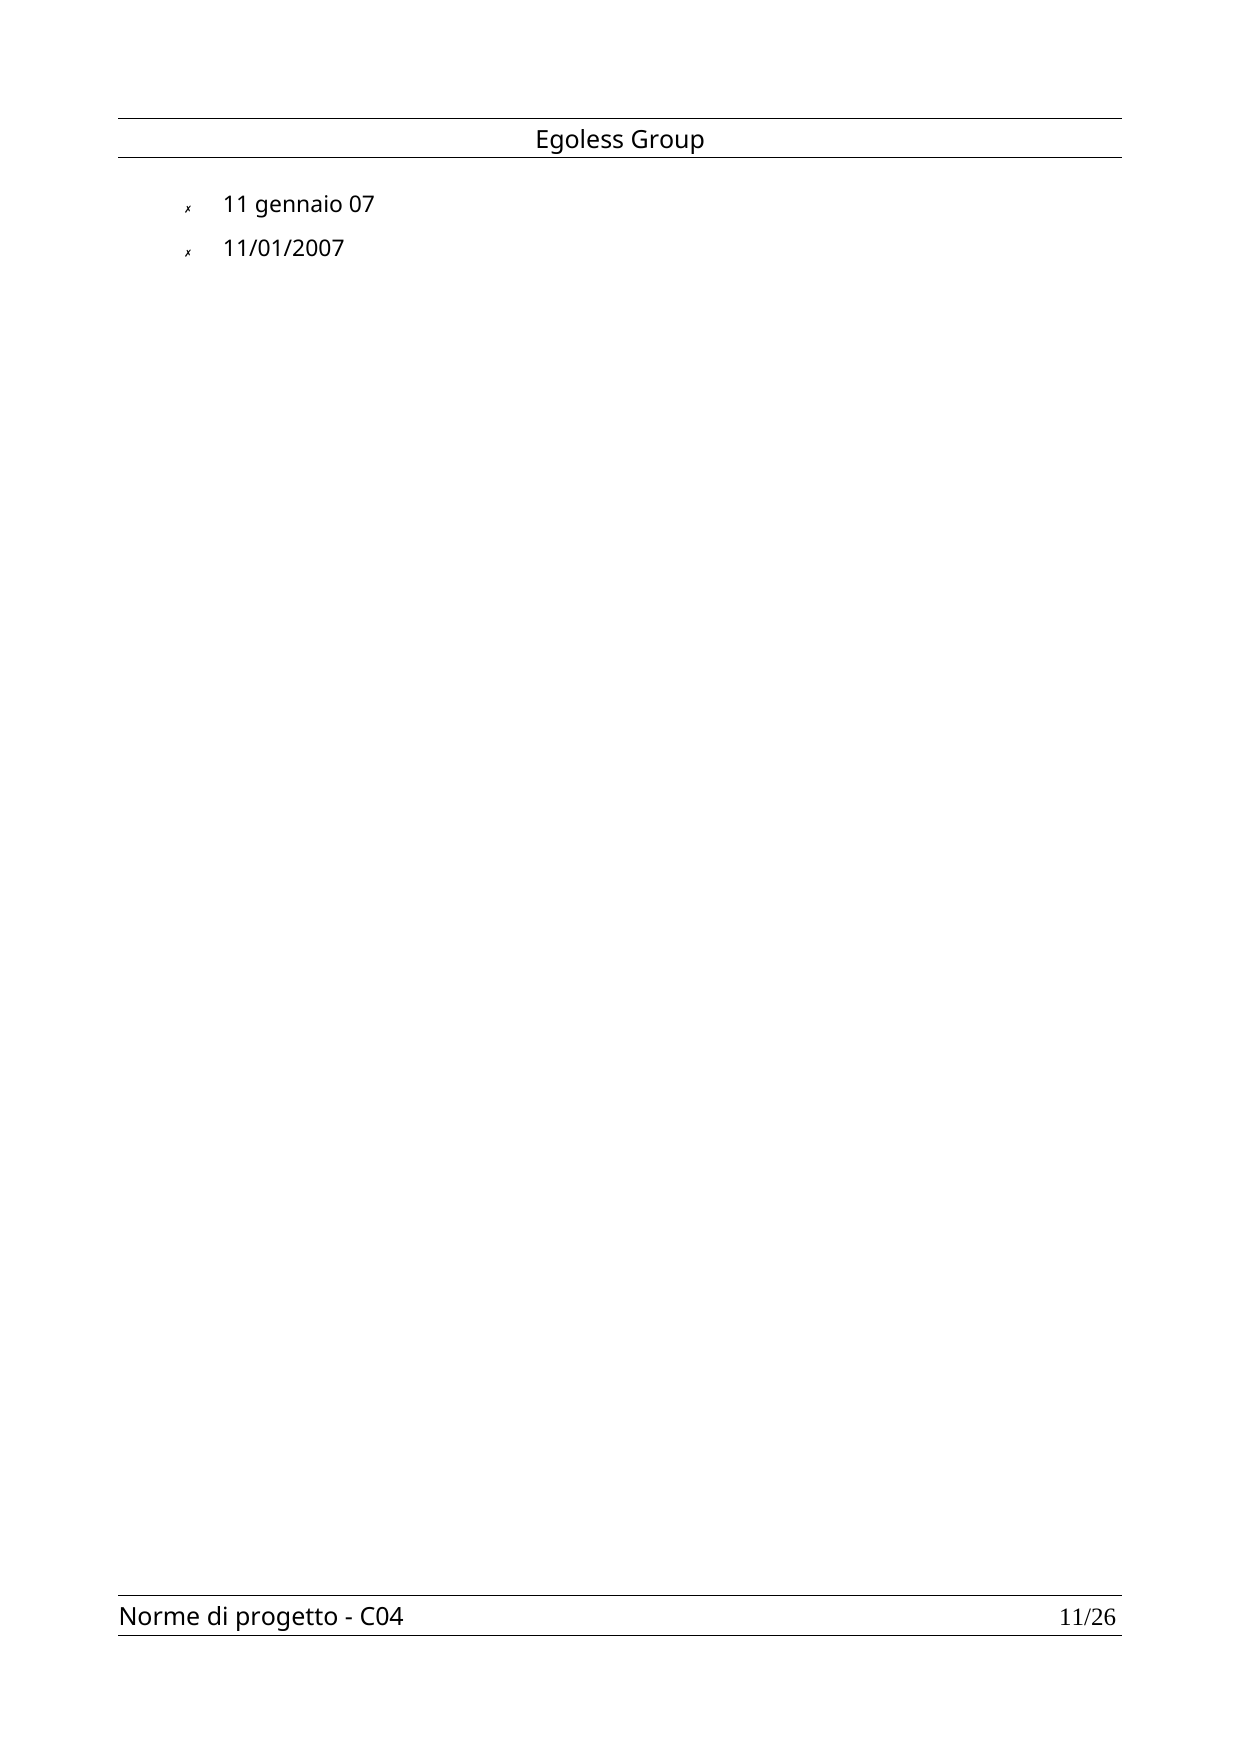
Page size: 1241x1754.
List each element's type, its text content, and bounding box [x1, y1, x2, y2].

list 11/01/2007 [185, 232, 1122, 263]
list 11 gennaio 07 [185, 188, 1122, 219]
